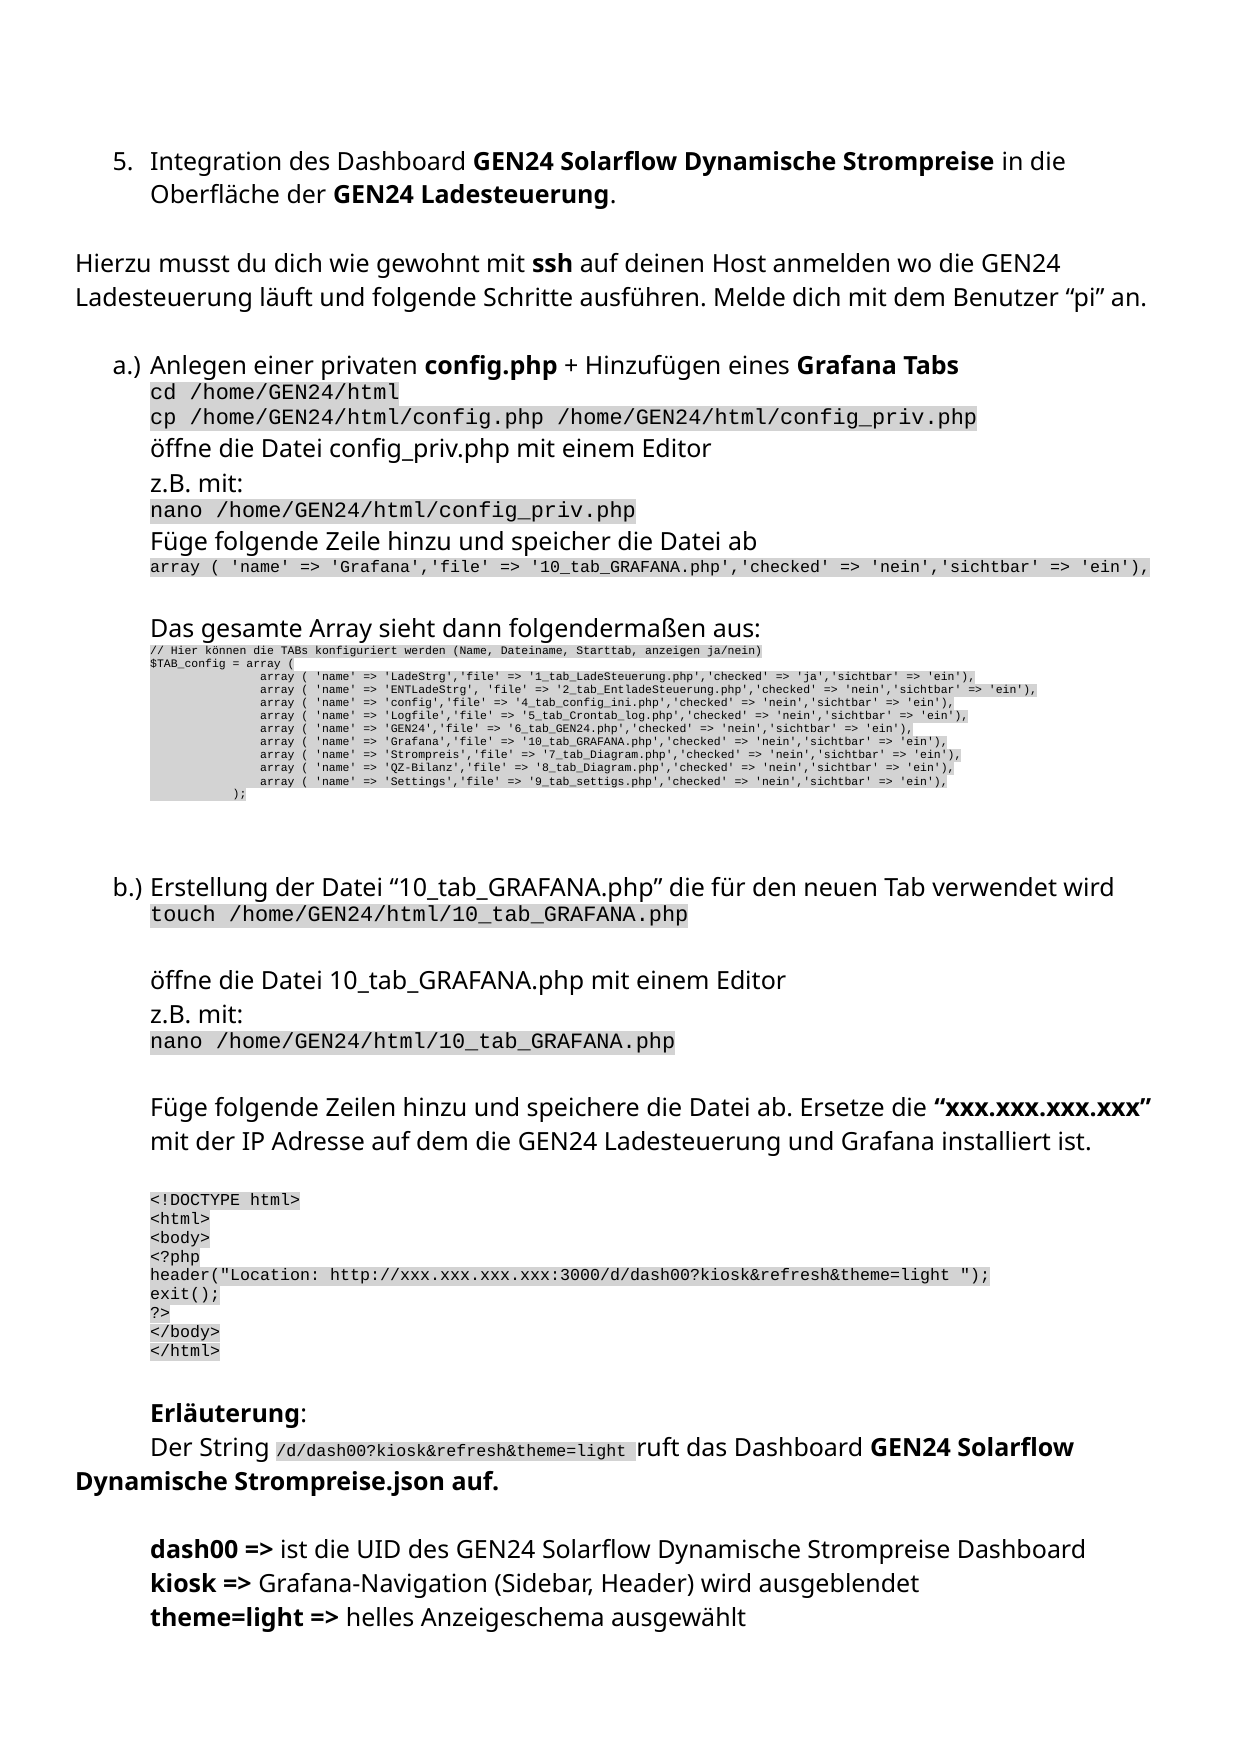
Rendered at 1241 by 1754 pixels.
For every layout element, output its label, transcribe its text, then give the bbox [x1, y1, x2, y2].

text Erläuterung: [75, 1395, 1165, 1429]
text öffne die Datei 10_tab_GRAFANA.php mit einem Editor [75, 962, 1165, 996]
text touch /home/GEN24/html/10_tab_GRAFANA.php [75, 903, 1165, 928]
text array ( 'name' => 'ENTLadeStrg', 'file' => '2_tab_EntladeSteuerung.php','checked' => 'nein','sichtbar' => 'ein'), [75, 684, 1165, 697]
text Füge folgende Zeile hinzu und speicher die Datei ab [75, 524, 1165, 558]
text array ( 'name' => 'Logfile','file' => '5_tab_Crontab_log.php','checked' => 'nein','sichtbar' => 'ein'), [75, 710, 1165, 723]
text <body> [75, 1229, 1165, 1248]
list Anlegen einer privaten config.php + Hinzufügen eines Grafana Tabs [112, 347, 1165, 382]
text // Hier können die TABs konfiguriert werden (Name, Dateiname, Starttab, anzeigen ja/nein) [75, 645, 1165, 658]
text Das gesamte Array sieht dann folgendermaßen aus: [75, 611, 1165, 645]
text Hierzu musst du dich wie gewohnt mit ssh auf deinen Host anmelden wo die GEN24 Ladesteuerung läuft und folgende Schritte ausführen. Melde dich mit dem Benutzer “pi” an. [75, 245, 1165, 313]
text array ( 'name' => 'Strompreis','file' => '7_tab_Diagram.php','checked' => 'nein','sichtbar' => 'ein'), [75, 749, 1165, 762]
text <!DOCTYPE html> [75, 1192, 1165, 1210]
text array ( 'name' => 'GEN24','file' => '6_tab_GEN24.php','checked' => 'nein','sichtbar' => 'ein'), [75, 723, 1165, 736]
text ?> [75, 1305, 1165, 1323]
list Integration des Dashboard GEN24 Solarflow Dynamische Strompreise in die Oberfläche der GEN24 Ladesteuerung. [112, 143, 1165, 211]
text </body> [75, 1323, 1165, 1342]
text header("Location: http://xxx.xxx.xxx.xxx:3000/d/dash00?kiosk&refresh&theme=light "); [75, 1267, 1165, 1286]
text z.B. mit: [75, 996, 1165, 1031]
text <?php [75, 1248, 1165, 1267]
text array ( 'name' => 'Grafana','file' => '10_tab_GRAFANA.php','checked' => 'nein','sichtbar' => 'ein'), [75, 736, 1165, 749]
text array ( 'name' => 'LadeStrg','file' => '1_tab_LadeSteuerung.php','checked' => 'ja','sichtbar' => 'ein'), [75, 671, 1165, 684]
text z.B. mit: [75, 465, 1165, 499]
text nano /home/GEN24/html/config_priv.php [75, 499, 1165, 524]
text Füge folgende Zeilen hinzu und speichere die Datei ab. Ersetze die “xxx.xxx.xxx.xxx” mit der IP Adresse auf dem die GEN24 Ladesteuerung und Grafana installiert ist. [150, 1089, 1165, 1157]
list theme=light => helles Anzeigeschema ausgewählt [150, 1600, 1165, 1634]
text öffne die Datei config_priv.php mit einem Editor [75, 431, 1165, 465]
list dash00 => ist die UID des GEN24 Solarflow Dynamische Strompreise Dashboard [150, 1532, 1165, 1566]
text ); [75, 788, 1165, 801]
text cd /home/GEN24/html [75, 382, 1165, 406]
text Der String /d/dash00?kiosk&refresh&theme=light ruft das Dashboard GEN24 Solarflow Dynamische Strompreise.json auf. [75, 1429, 1165, 1497]
text array ( 'name' => 'QZ-Bilanz','file' => '8_tab_Diagram.php','checked' => 'nein','sichtbar' => 'ein'), [75, 762, 1165, 775]
text <html> [75, 1210, 1165, 1229]
list Erstellung der Datei “10_tab_GRAFANA.php” die für den neuen Tab verwendet wird [112, 869, 1165, 903]
text exit(); [75, 1286, 1165, 1305]
list kiosk => Grafana-Navigation (Sidebar, Header) wird ausgeblendet [150, 1566, 1165, 1600]
text array ( 'name' => 'config','file' => '4_tab_config_ini.php','checked' => 'nein','sichtbar' => 'ein'), [75, 697, 1165, 710]
text cp /home/GEN24/html/config.php /home/GEN24/html/config_priv.php [75, 406, 1165, 431]
text </html> [75, 1342, 1165, 1361]
text array ( 'name' => 'Grafana','file' => '10_tab_GRAFANA.php','checked' => 'nein','sichtbar' => 'ein'), [75, 558, 1165, 577]
text array ( 'name' => 'Settings','file' => '9_tab_settigs.php','checked' => 'nein','sichtbar' => 'ein'), [75, 775, 1165, 788]
text nano /home/GEN24/html/10_tab_GRAFANA.php [75, 1031, 1165, 1055]
text $TAB_config = array ( [75, 658, 1165, 671]
